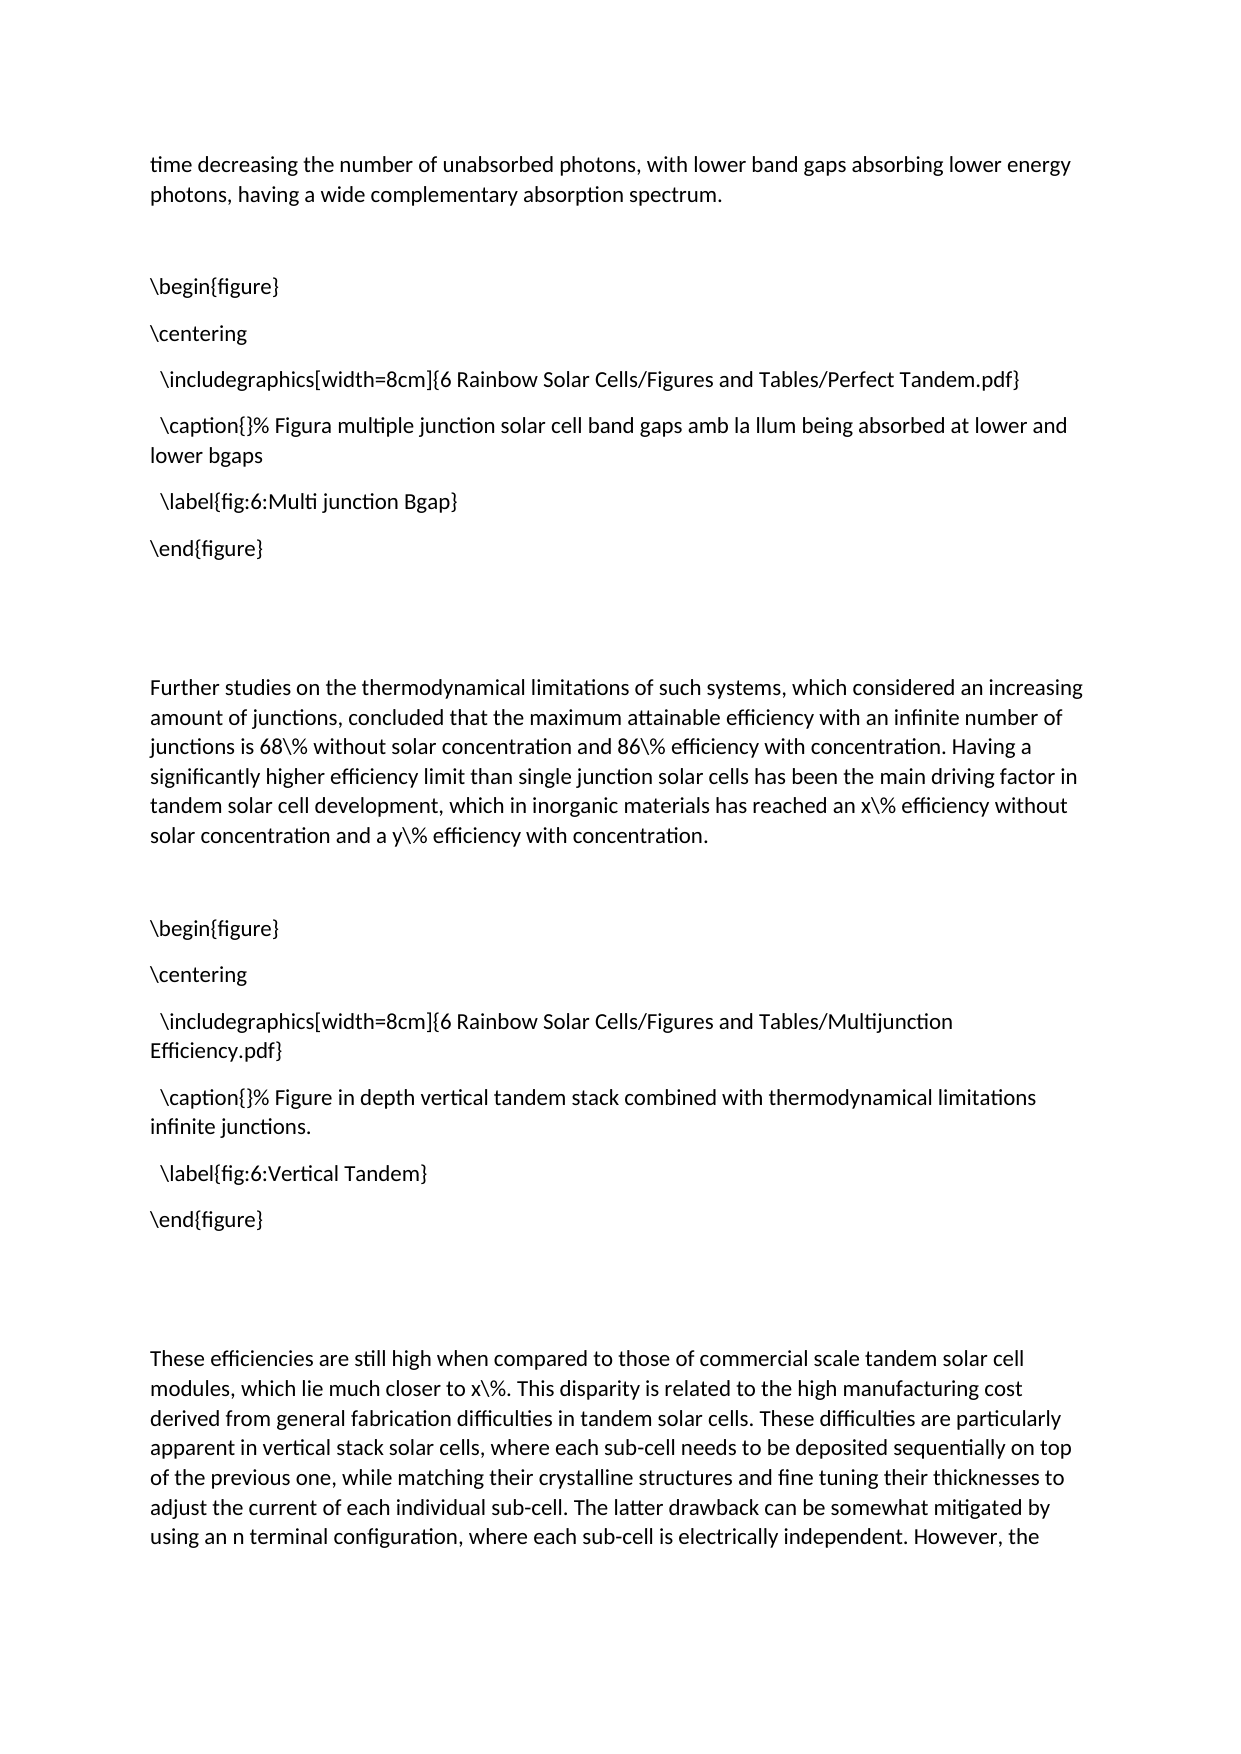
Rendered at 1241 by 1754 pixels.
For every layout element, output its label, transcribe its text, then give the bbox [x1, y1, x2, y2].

text \includegraphics[width=8cm]{6 Rainbow Solar Cells/Figures and Tables/Perfect Tandem.pdf} [150, 365, 1090, 393]
text \caption{}% Figura multiple junction solar cell band gaps amb la llum being absorbed at lower and lower bgaps [150, 411, 1090, 469]
text These efficiencies are still high when compared to those of commercial scale tandem solar cell modules, which lie much closer to x\%. This disparity is related to the high manufacturing cost derived from general fabrication difficulties in tandem solar cells. These difficulties are particularly apparent in vertical stack solar cells, where each sub-cell needs to be deposited sequentially on top of the previous one, while matching their crystalline structures and fine tuning their thicknesses to adjust the current of each individual sub-cell. The latter drawback can be somewhat mitigated by using an n terminal configuration, where each sub-cell is electrically independent. However, the [150, 1344, 1090, 1550]
text \includegraphics[width=8cm]{6 Rainbow Solar Cells/Figures and Tables/Multijunction Efficiency.pdf} [150, 1007, 1090, 1064]
text \caption{}% Figure in depth vertical tandem stack combined with thermodynamical limitations infinite junctions. [150, 1083, 1090, 1141]
text \begin{figure} [150, 272, 1090, 300]
text Further studies on the thermodynamical limitations of such systems, which considered an increasing amount of junctions, concluded that the maximum attainable efficiency with an infinite number of junctions is 68\% without solar concentration and 86\% efficiency with concentration. Having a significantly higher efficiency limit than single junction solar cells has been the main driving factor in tandem solar cell development, which in inorganic materials has reached an x\% efficiency without solar concentration and a y\% efficiency with concentration. [150, 673, 1090, 849]
text \end{figure} [150, 1205, 1090, 1233]
text time decreasing the number of unabsorbed photons, with lower band gaps absorbing lower energy photons, having a wide complementary absorption spectrum. [150, 150, 1090, 208]
text \centering [150, 960, 1090, 988]
text \label{fig:6:Vertical Tandem} [150, 1159, 1090, 1187]
text \centering [150, 319, 1090, 347]
text \label{fig:6:Multi junction Bgap} [150, 487, 1090, 516]
text \begin{figure} [150, 914, 1090, 942]
text \end{figure} [150, 534, 1090, 562]
